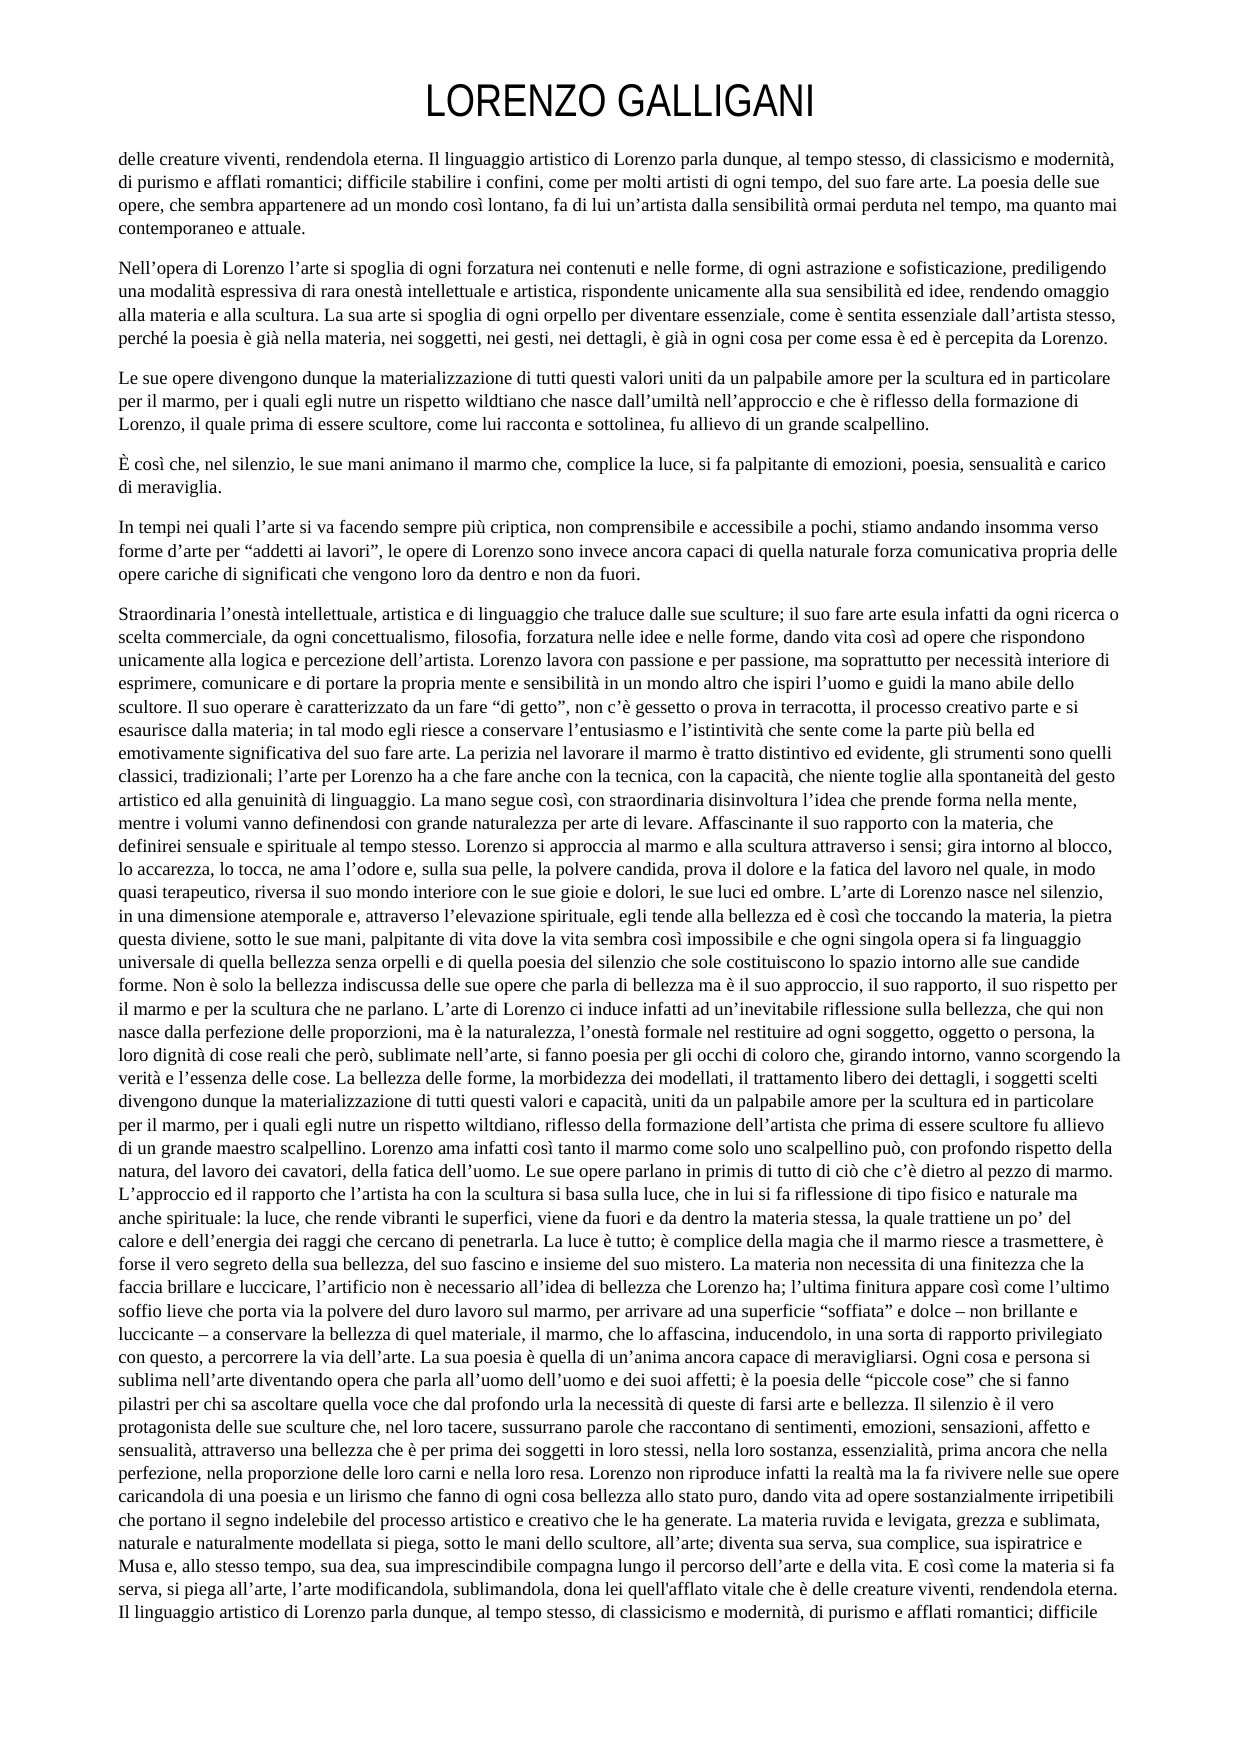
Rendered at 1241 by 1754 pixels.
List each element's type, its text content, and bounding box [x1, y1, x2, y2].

text È così che, nel silenzio, le sue mani animano il marmo che, complice la luce, si fa palpitante di emozioni, poesia, sensualità e carico di meraviglia. [118, 453, 1122, 498]
text In tempi nei quali l’arte si va facendo sempre più criptica, non comprensibile e accessibile a pochi, stiamo andando insomma verso forme d’arte per “addetti ai lavori”, le opere di Lorenzo sono invece ancora capaci di quella naturale forza comunicativa propria delle opere cariche di significati che vengono loro da dentro e non da fuori. [118, 516, 1122, 584]
text Straordinaria l’onestà intellettuale, artistica e di linguaggio che traluce dalle sue sculture; il suo fare arte esula infatti da ogni ricerca o scelta commerciale, da ogni concettualismo, filosofia, forzatura nelle idee e nelle forme, dando vita così ad opere che rispondono unicamente alla logica e percezione dell’artista. Lorenzo lavora con passione e per passione, ma soprattutto per necessità interiore di esprimere, comunicare e di portare la propria mente e sensibilità in un mondo altro che ispiri l’uomo e guidi la mano abile dello scultore. Il suo operare è caratterizzato da un fare “di getto”, non c’è gessetto o prova in terracotta, il processo creativo parte e si esaurisce dalla materia; in tal modo egli riesce a conservare l’entusiasmo e l’istintività che sente come la parte più bella ed emotivamente significativa del suo fare arte. La perizia nel lavorare il marmo è tratto distintivo ed evidente, gli strumenti sono quelli classici, tradizionali; l’arte per Lorenzo ha a che fare anche con la tecnica, con la capacità, che niente toglie alla spontaneità del gesto artistico ed alla genuinità di linguaggio. La mano segue così, con straordinaria disinvoltura l’idea che prende forma nella mente, mentre i volumi vanno definendosi con grande naturalezza per arte di levare. Affascinante il suo rapporto con la materia, che definirei sensuale e spirituale al tempo stesso. Lorenzo si approccia al marmo e alla scultura attraverso i sensi; gira intorno al blocco, lo accarezza, lo tocca, ne ama l’odore e, sulla sua pelle, la polvere candida, prova il dolore e la fatica del lavoro nel quale, in modo quasi terapeutico, riversa il suo mondo interiore con le sue gioie e dolori, le sue luci ed ombre. L’arte di Lorenzo nasce nel silenzio, in una dimensione atemporale e, attraverso l’elevazione spirituale, egli tende alla bellezza ed è così che toccando la materia, la pietra questa diviene, sotto le sue mani, palpitante di vita dove la vita sembra così impossibile e che ogni singola opera si fa linguaggio universale di quella bellezza senza orpelli e di quella poesia del silenzio che sole costituiscono lo spazio intorno alle sue candide forme. Non è solo la bellezza indiscussa delle sue opere che parla di bellezza ma è il suo approccio, il suo rapporto, il suo rispetto per il marmo e per la scultura che ne parlano. L’arte di Lorenzo ci induce infatti ad un’inevitabile riflessione sulla bellezza, che qui non nasce dalla perfezione delle proporzioni, ma è la naturalezza, l’onestà formale nel restituire ad ogni soggetto, oggetto o persona, la loro dignità di cose reali che però, sublimate nell’arte, si fanno poesia per gli occhi di coloro che, girando intorno, vanno scorgendo la verità e l’essenza delle cose. La bellezza delle forme, la morbidezza dei modellati, il trattamento libero dei dettagli, i soggetti scelti divengono dunque la materializzazione di tutti questi valori e capacità, uniti da un palpabile amore per la scultura ed in particolare per il marmo, per i quali egli nutre un rispetto wiltdiano, riflesso della formazione dell’artista che prima di essere scultore fu allievo di un grande maestro scalpellino. Lorenzo ama infatti così tanto il marmo come solo uno scalpellino può, con profondo rispetto della natura, del lavoro dei cavatori, della fatica dell’uomo. Le sue opere parlano in primis di tutto di ciò che c’è dietro al pezzo di marmo. L’approccio ed il rapporto che l’artista ha con la scultura si basa sulla luce, che in lui si fa riflessione di tipo fisico e naturale ma anche spirituale: la luce, che rende vibranti le superfici, viene da fuori e da dentro la materia stessa, la quale trattiene un po’ del calore e dell’energia dei raggi che cercano di penetrarla. La luce è tutto; è complice della magia che il marmo riesce a trasmettere, è forse il vero segreto della sua bellezza, del suo fascino e insieme del suo mistero. La materia non necessita di una finitezza che la faccia brillare e luccicare, l’artificio non è necessario all’idea di bellezza che Lorenzo ha; l’ultima finitura appare così come l’ultimo soffio lieve che porta via la polvere del duro lavoro sul marmo, per arrivare ad una superficie “soffiata” e dolce – non brillante e luccicante – a conservare la bellezza di quel materiale, il marmo, che lo affascina, inducendolo, in una sorta di rapporto privilegiato con questo, a percorrere la via dell’arte. La sua poesia è quella di un’anima ancora capace di meravigliarsi. Ogni cosa e persona si sublima nell’arte diventando opera che parla all’uomo dell’uomo e dei suoi affetti; è la poesia delle “piccole cose” che si fanno pilastri per chi sa ascoltare quella voce che dal profondo urla la necessità di queste di farsi arte e bellezza. Il silenzio è il vero protagonista delle sue sculture che, nel loro tacere, sussurrano parole che raccontano di sentimenti, emozioni, sensazioni, affetto e sensualità, attraverso una bellezza che è per prima dei soggetti in loro stessi, nella loro sostanza, essenzialità, prima ancora che nella perfezione, nella proporzione delle loro carni e nella loro resa. Lorenzo non riproduce infatti la realtà ma la fa rivivere nelle sue opere caricandola di una poesia e un lirismo che fanno di ogni cosa bellezza allo stato puro, dando vita ad opere sostanzialmente irripetibili che portano il segno indelebile del processo artistico e creativo che le ha generate. La materia ruvida e levigata, grezza e sublimata, naturale e naturalmente modellata si piega, sotto le mani dello scultore, all’arte; diventa sua serva, sua complice, sua ispiratrice e Musa e, allo stesso tempo, sua dea, sua imprescindibile compagna lungo il percorso dell’arte e della vita. E così come la materia si fa serva, si piega all’arte, l’arte modificandola, sublimandola, dona lei quell'afflato vitale che è delle creature viventi, rendendola eterna. Il linguaggio artistico di Lorenzo parla dunque, al tempo stesso, di classicismo e modernità, di purismo e afflati romantici; difficile [118, 603, 1122, 1623]
text Nell’opera di Lorenzo l’arte si spoglia di ogni forzatura nei contenuti e nelle forme, di ogni astrazione e sofisticazione, prediligendo una modalità espressiva di rara onestà intellettuale e artistica, rispondente unicamente alla sua sensibilità ed idee, rendendo omaggio alla materia e alla scultura. La sua arte si spoglia di ogni orpello per diventare essenziale, come è sentita essenziale dall’artista stesso, perché la poesia è già nella materia, nei soggetti, nei gesti, nei dettagli, è già in ogni cosa per come essa è ed è percepita da Lorenzo. [118, 257, 1122, 348]
text Le sue opere divengono dunque la materializzazione di tutti questi valori uniti da un palpabile amore per la scultura ed in particolare per il marmo, per i quali egli nutre un rispetto wildtiano che nasce dall’umiltà nell’approccio e che è riflesso della formazione di Lorenzo, il quale prima di essere scultore, come lui racconta e sottolinea, fu allievo di un grande scalpellino. [118, 367, 1122, 435]
text delle creature viventi, rendendola eterna. Il linguaggio artistico di Lorenzo parla dunque, al tempo stesso, di classicismo e modernità, di purismo e afflati romantici; difficile stabilire i confini, come per molti artisti di ogni tempo, del suo fare arte. La poesia delle sue opere, che sembra appartenere ad un mondo così lontano, fa di lui un’artista dalla sensibilità ormai perduta nel tempo, ma quanto mai contemporaneo e attuale. [118, 148, 1122, 239]
